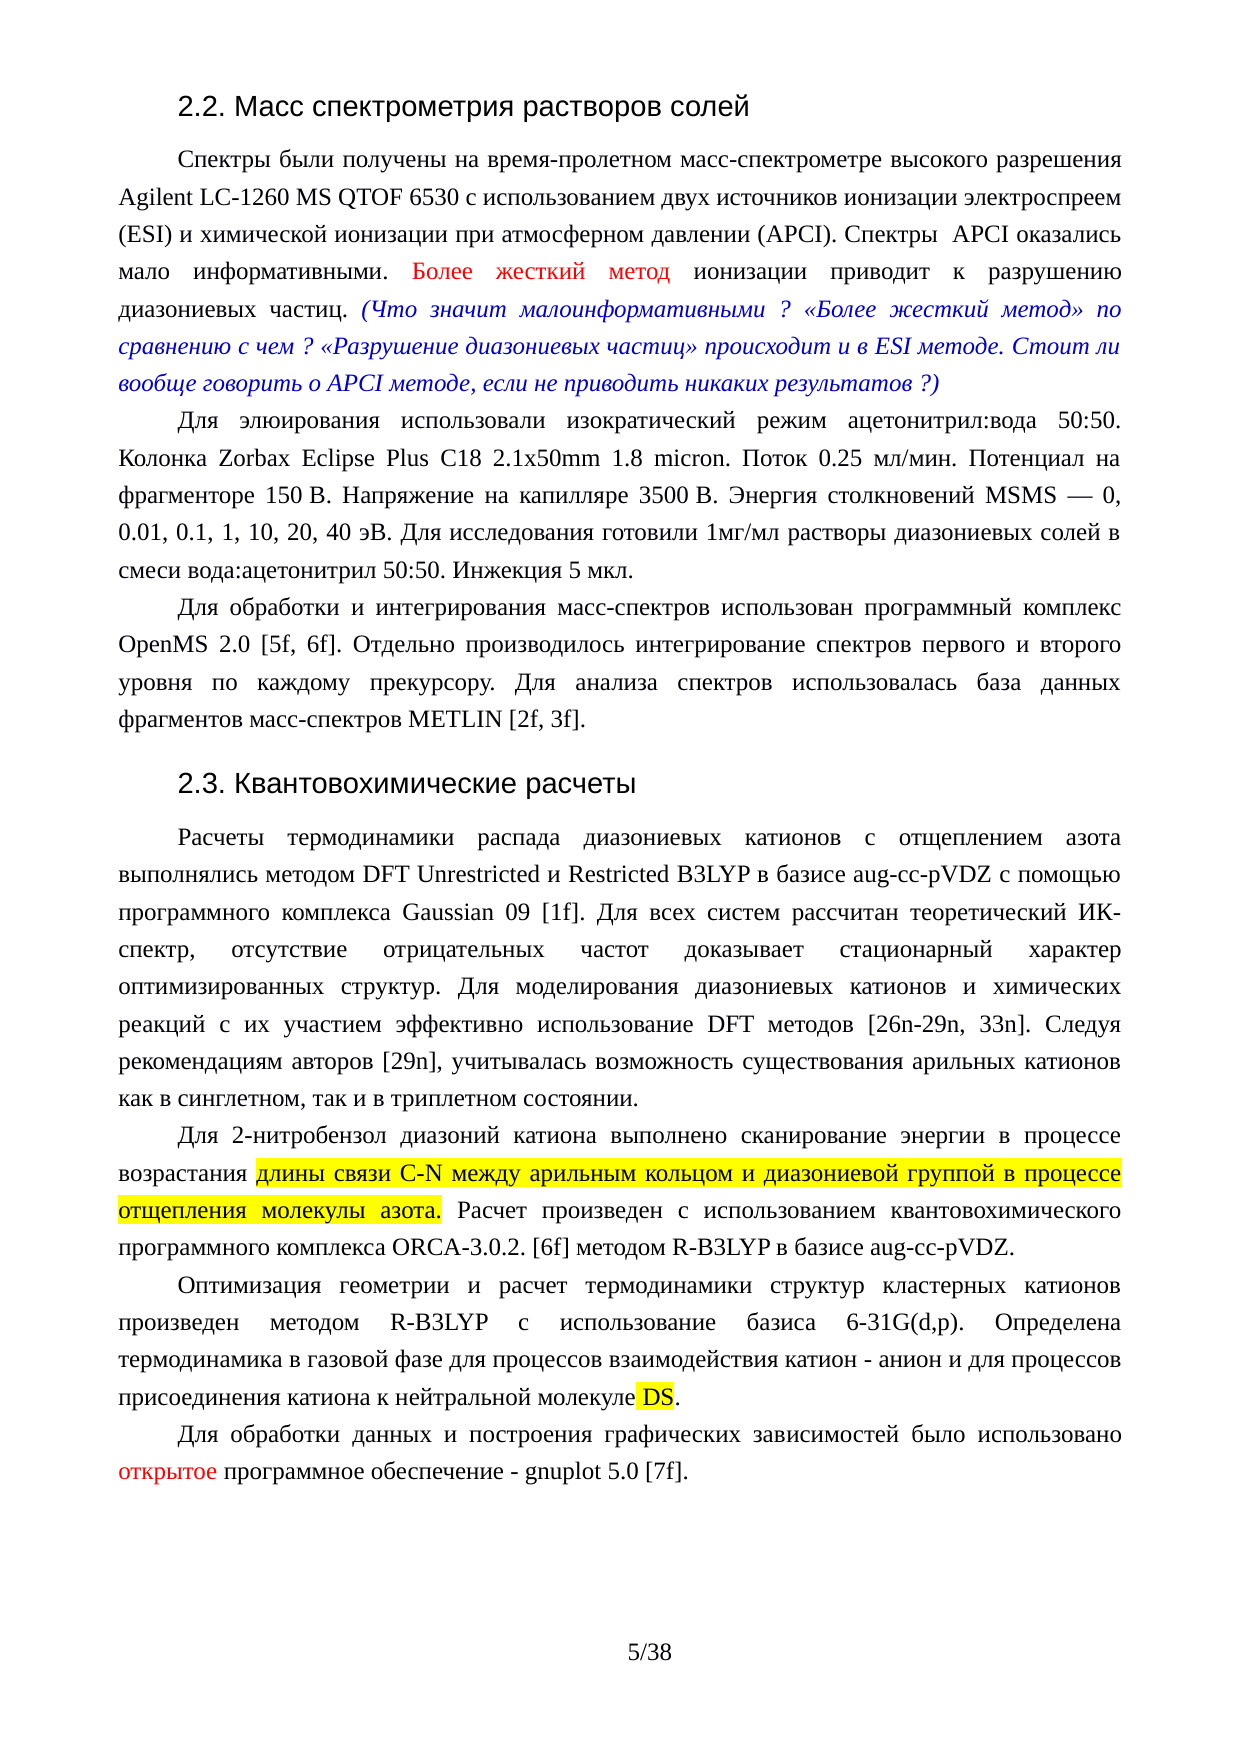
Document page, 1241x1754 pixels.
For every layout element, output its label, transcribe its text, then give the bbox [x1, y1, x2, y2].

text Спектры были получены на время-пролетном масс-спектрометре высокого разрешения Agilent LC-1260 MS QTOF 6530 c использованием двух источников ионизации электроспреем (ESI) и химической ионизации при атмосферном давлении (APCI). Cпектры APCI оказались мало информативными. Более жесткий метод ионизации приводит к разрушению диазониевых частиц. (Что значит малоинформативными ? «Более жесткий метод» по сравнению с чем ? «Разрушение диазониевых частиц» происходит и в ESI методе. Стоит ли вообще говорить о APCI методе, если не приводить никаких результатов ?) [118, 144, 1122, 397]
list Для 2-нитробензол диазоний катиона выполнено сканирование энергии в процессе возрастания длины связи C-N между арильным кольцом и диазониевой группой в процессе отщепления молекулы азота. Расчет произведен с использованием квантовохимического программного комплекса ORCA-3.0.2. [6f] методом R-B3LYP в базисе aug-cc-pVDZ. [118, 1121, 1122, 1261]
text Для элюирования использовали изократический режим ацетонитрил:вода 50:50. Колонка Zorbax Eclipse Plus C18 2.1x50mm 1.8 micron. Поток 0.25 мл/мин. Потенциал на фрагменторе 150 В. Напряжение на капилляре 3500 В. Энергия столкновений MSMS — 0, 0.01, 0.1, 1, 10, 20, 40 эВ. Для исследования готовили 1мг/мл растворы диазониевых солей в смеси вода:ацетонитрил 50:50. Инжекция 5 мкл. [118, 406, 1122, 583]
list Для обработки данных и построения графических зависимостей было использовано открытое программное обеспечение - gnuplot 5.0 [7f]. [118, 1419, 1122, 1485]
list 2.2. Масс спектрометрия растворов солей [177, 88, 1122, 122]
list Оптимизация геометрии и расчет термодинамики структур кластерных катионов произведен методом R-B3LYP с использование базиса 6-31G(d,p). Определена термодинамика в газовой фазе для процессов взаимодействия катион - анион и для процессов присоединения катиона к нейтральной молекуле DS. [118, 1270, 1122, 1410]
list 2.3. Квантовохимические расчеты [177, 766, 1122, 800]
text Для обработки и интегрирования масс-спектров использован программный комплекс OpenMS 2.0 [5f, 6f]. Отдельно производилось интегрирование спектров первого и второго уровня по каждому прекурсору. Для анализа спектров использовалась база данных фрагментов масс-спектров METLIN [2f, 3f]. [118, 592, 1122, 733]
list Расчеты термодинамики распада диазониевых катионов с отщеплением азота выполнялись методом DFT Unrestricted и Restricted B3LYP в базисе aug-cc-pVDZ с помощью программного комплекса Gaussian 09 [1f]. Для всех систем рассчитан теоретический ИК-спектр, отсутствие отрицательных частот доказывает стационарный характер оптимизированных структур. Для моделирования диазониевых катионов и химических реакций с их участием эффективно использование DFT методов [26n-29n, 33n]. Следуя рекомендациям авторов [29n], учитывалась возможность существования арильных катионов как в синглетном, так и в триплетном состоянии. [118, 822, 1122, 1112]
